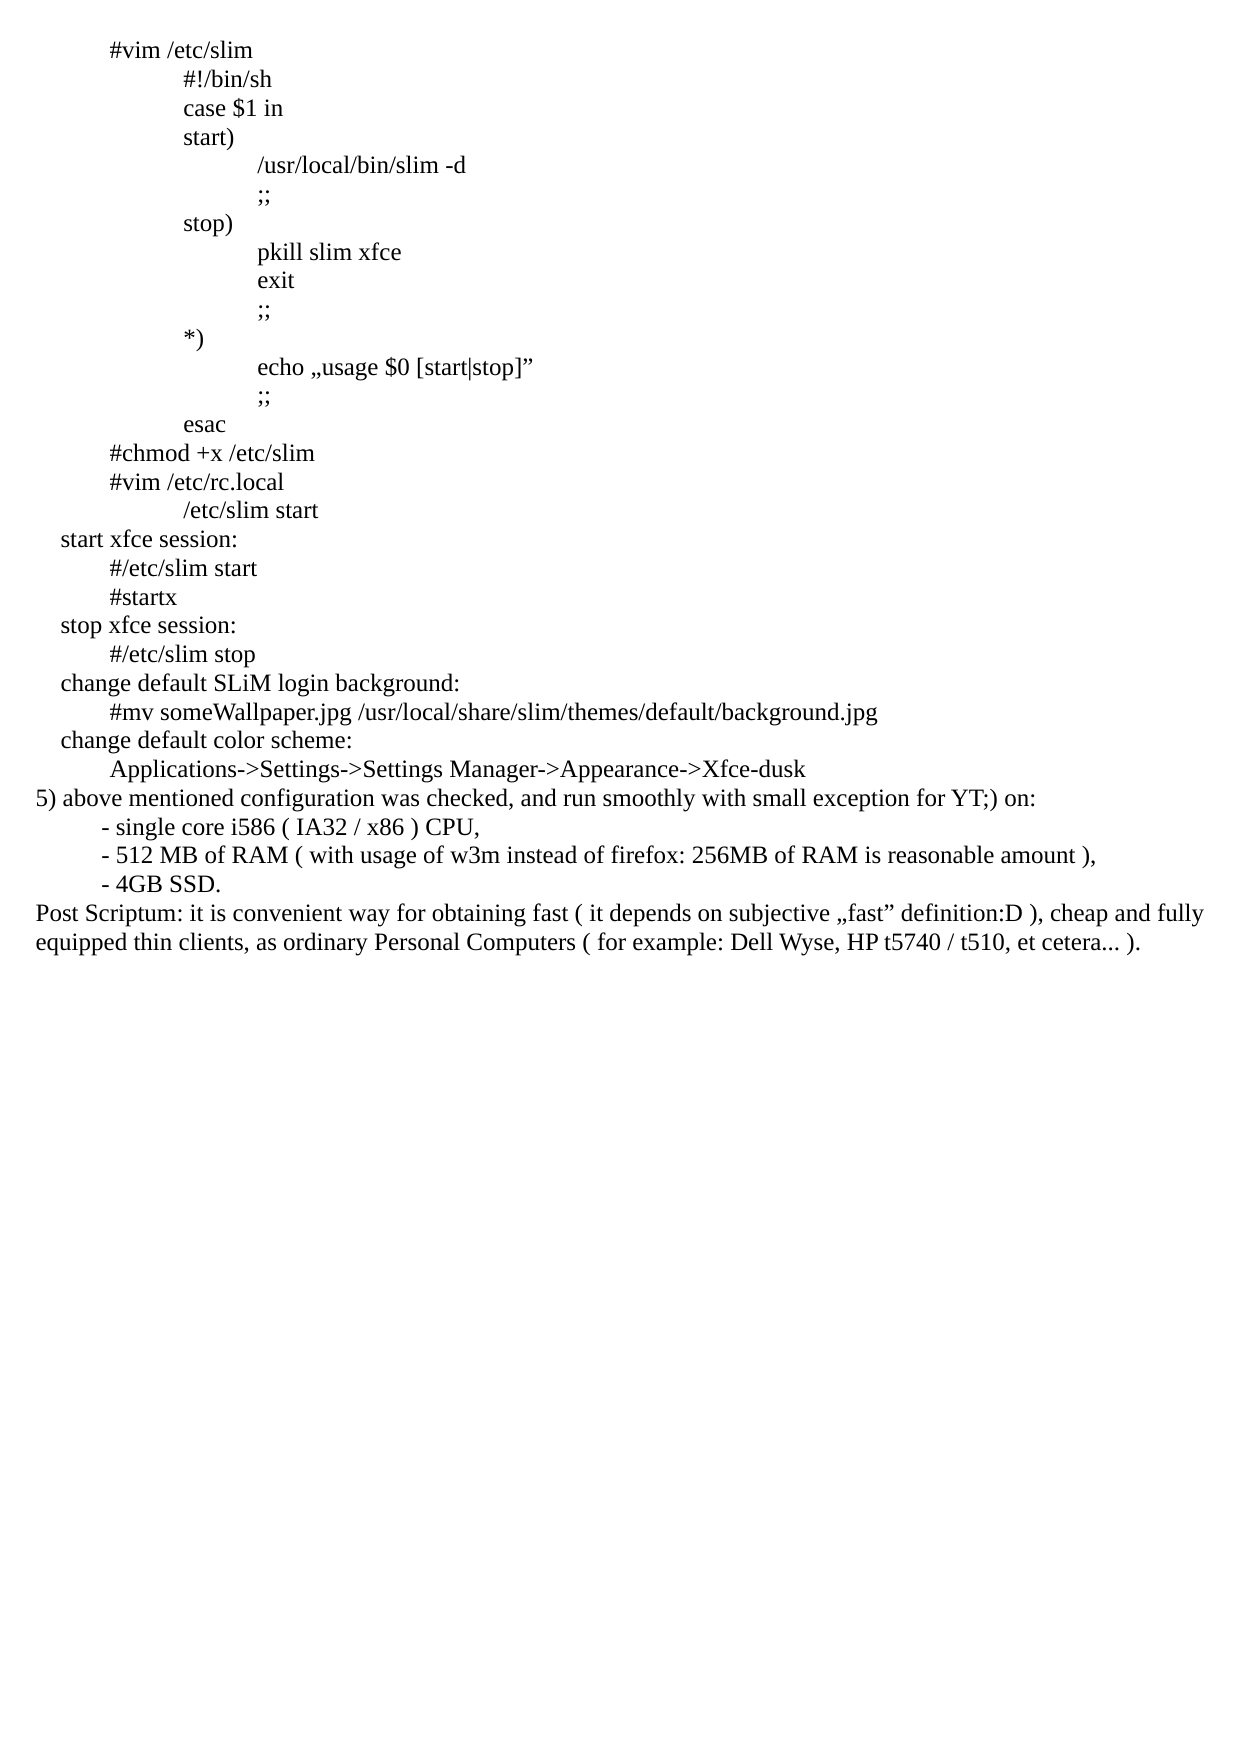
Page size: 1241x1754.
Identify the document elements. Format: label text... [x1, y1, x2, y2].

text /etc/slim start [35, 495, 1205, 524]
text start xfce session: [35, 524, 1205, 553]
text *) [35, 323, 1205, 352]
text - single core i586 ( IA32 / x86 ) CPU, [101, 812, 1205, 840]
text 5) above mentioned configuration was checked, and run smoothly with small exception for YT;) on: [35, 783, 1205, 812]
text esac [35, 409, 1205, 438]
text start) [35, 122, 1205, 150]
text case $1 in [35, 93, 1205, 122]
text stop) [35, 208, 1205, 237]
text exit [35, 265, 1205, 294]
text #/etc/slim stop [35, 639, 1205, 668]
text Applications->Settings->Settings Manager->Appearance->Xfce-dusk [35, 754, 1205, 783]
text change default color scheme: [35, 725, 1205, 754]
text #chmod +x /etc/slim [35, 438, 1205, 467]
text #startx [35, 582, 1205, 610]
text ;; [35, 294, 1205, 323]
text #vim /etc/slim [35, 35, 1205, 64]
text - 512 MB of RAM ( with usage of w3m instead of firefox: 256MB of RAM is reasonable amount ), [101, 840, 1205, 869]
text pkill slim xfce [35, 237, 1205, 265]
text Post Scriptum: it is convenient way for obtaining fast ( it depends on subjective „fast” definition:D ), cheap and fully equipped thin clients, as ordinary Personal Computers ( for example: Dell Wyse, HP t5740 / t510, et cetera... ). [35, 898, 1205, 955]
text ;; [35, 179, 1205, 208]
text change default SLiM login background: [35, 668, 1205, 697]
text #!/bin/sh [35, 64, 1205, 93]
text stop xfce session: [35, 610, 1205, 639]
text #/etc/slim start [35, 553, 1205, 582]
text echo „usage $0 [start|stop]” [35, 352, 1205, 380]
text #vim /etc/rc.local [35, 467, 1205, 495]
text /usr/local/bin/slim -d [35, 150, 1205, 179]
text ;; [35, 380, 1205, 409]
text - 4GB SSD. [101, 869, 1205, 898]
text #mv someWallpaper.jpg /usr/local/share/slim/themes/default/background.jpg [35, 697, 1205, 725]
